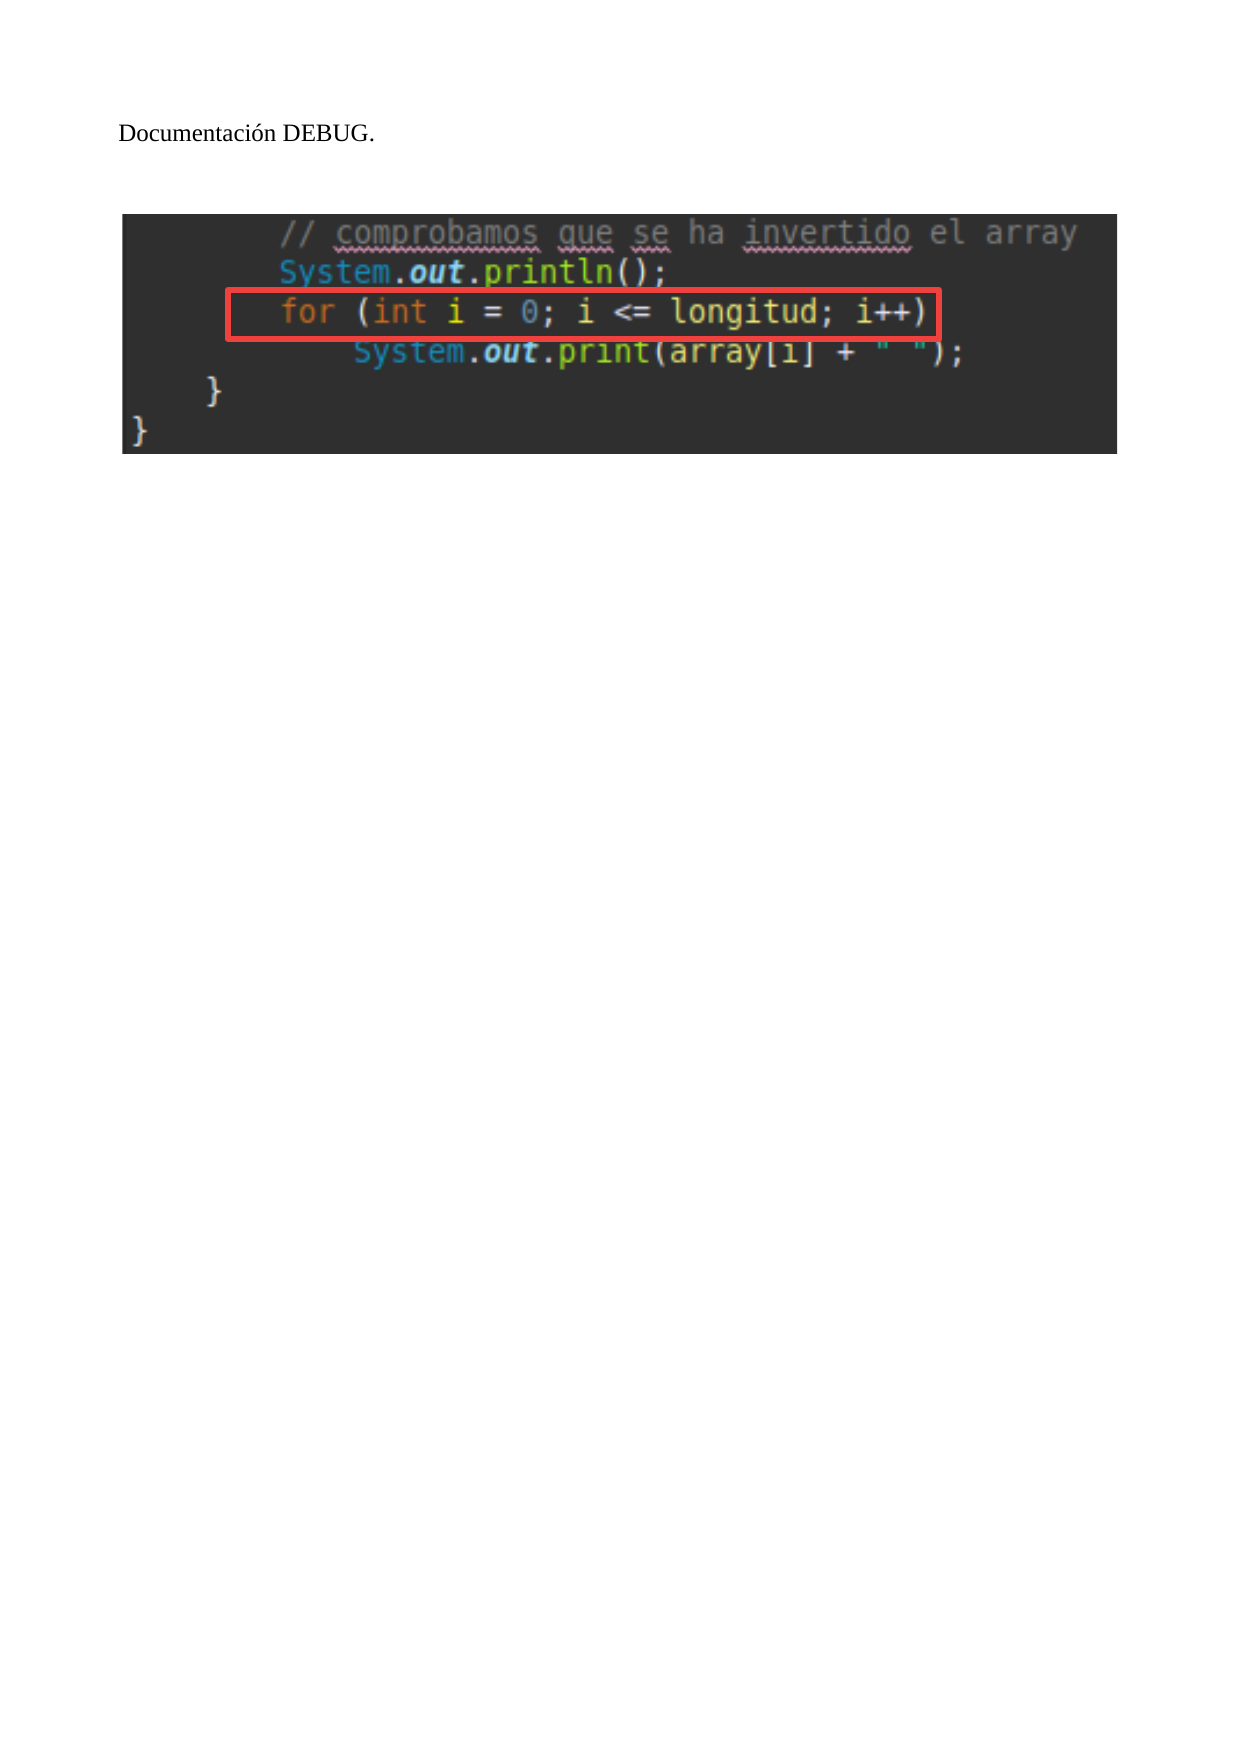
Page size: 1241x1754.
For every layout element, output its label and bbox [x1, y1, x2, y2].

picture [122, 214, 1118, 454]
